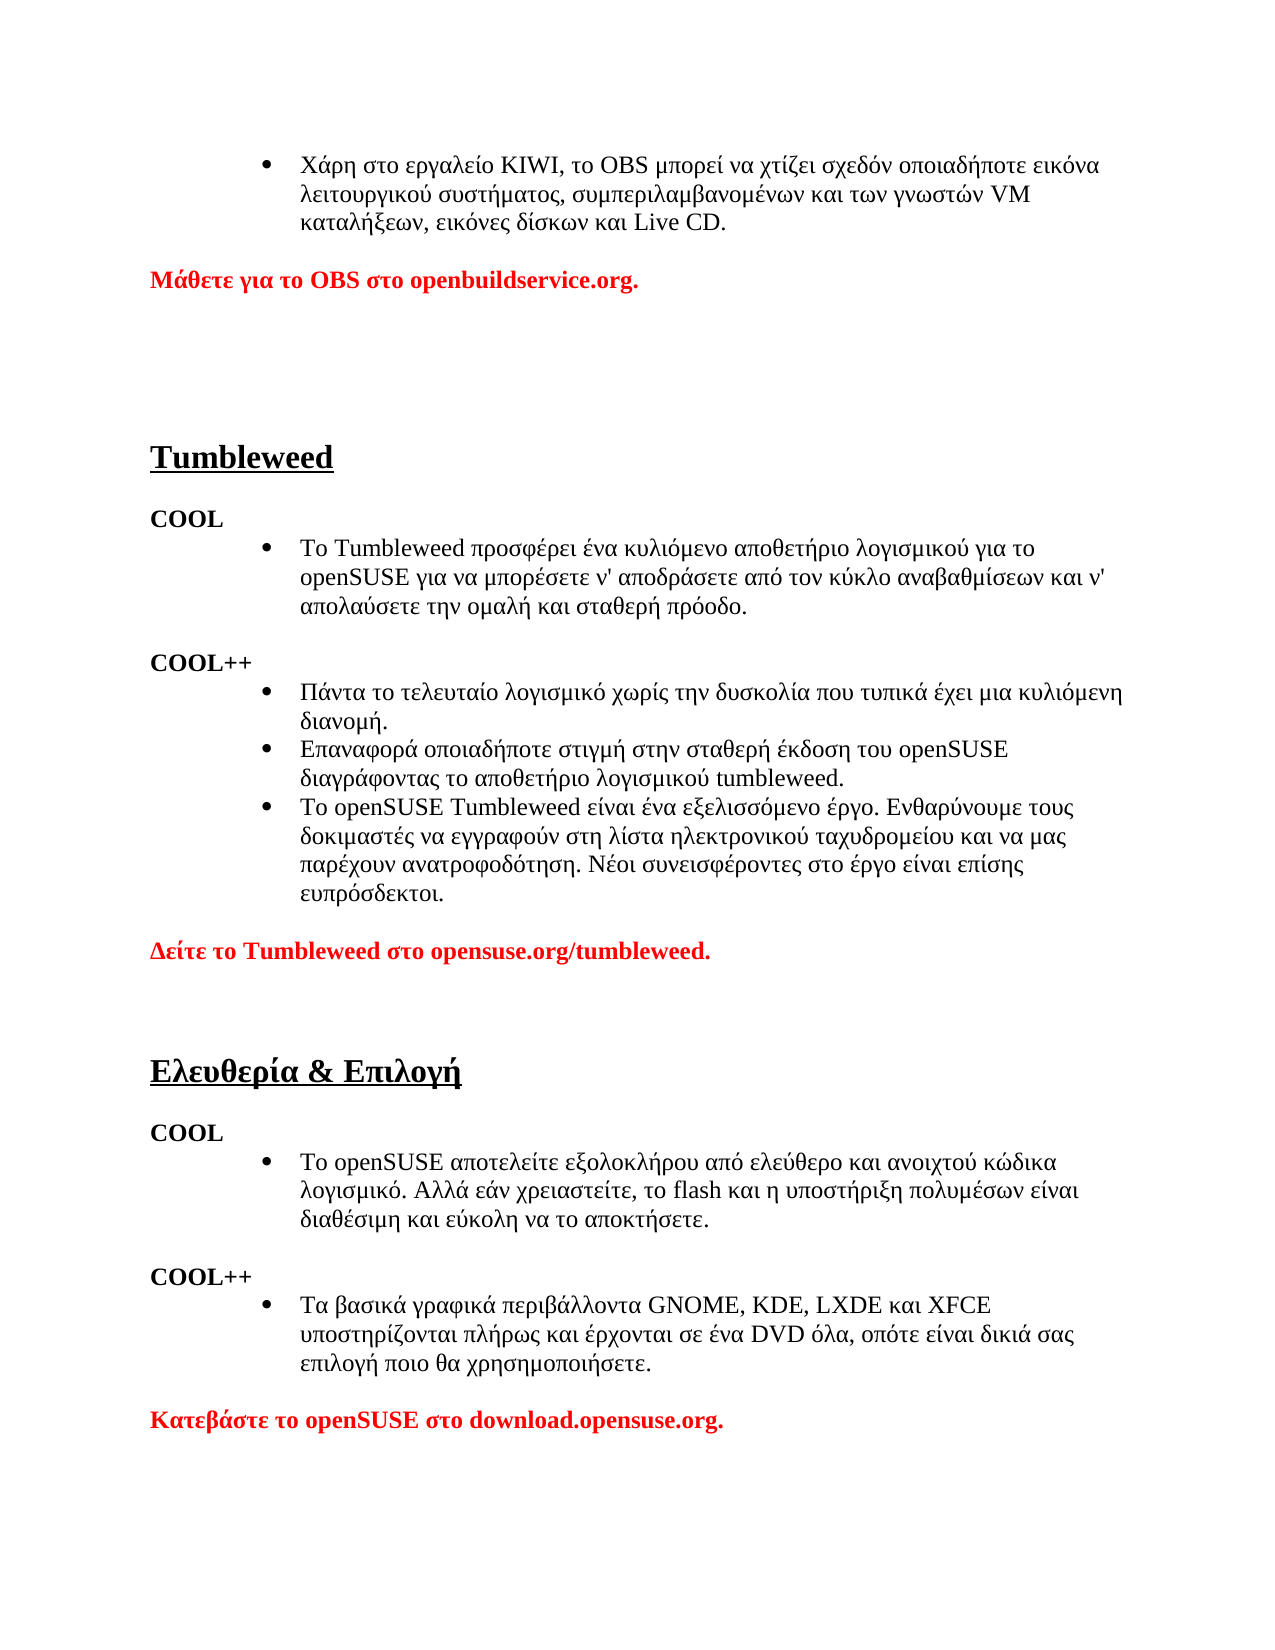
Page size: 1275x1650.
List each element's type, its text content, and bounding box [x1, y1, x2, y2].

list Επαναφορά οποιαδήποτε στιγμή στην σταθερή έκδοση του openSUSE διαγράφοντας το αποθετήριο λογισμικού tumbleweed. [262, 734, 1125, 792]
list Τα βασικά γραφικά περιβάλλοντα GNOME, KDE, LXDE και XFCE υποστηρίζονται πλήρως και έρχονται σε ένα DVD όλα, οπότε είναι δικιά σας επιλογή ποιο θα χρησημοποιήσετε. [262, 1290, 1125, 1377]
text Δείτε το Tumbleweed στο opensuse.org/tumbleweed. [150, 936, 1125, 964]
text COOL [150, 1118, 1125, 1147]
text Tumbleweed [150, 437, 1125, 476]
list Πάντα το τελευταίο λογισμικό χωρίς την δυσκολία που τυπικά έχει μια κυλιόμενη διανομή. [262, 677, 1125, 734]
list Το openSUSE αποτελείτε εξολοκλήρου από ελεύθερο και ανοιχτού κώδικα λογισμικό. Αλλά εάν χρειαστείτε, το flash και η υποστήριξη πολυμέσων είναι διαθέσιμη και εύκολη να το αποκτήσετε. [262, 1147, 1125, 1233]
list Το openSUSE Tumbleweed είναι ένα εξελισσόμενο έργο. Ενθαρύνουμε τους δοκιμαστές να εγγραφούν στη λίστα ηλεκτρονικού ταχυδρομείου και να μας παρέχουν ανατροφοδότηση. Νέοι συνεισφέροντες στο έργο είναι επίσης ευπρόσδεκτοι. [262, 792, 1125, 907]
text COOL++ [150, 648, 1125, 677]
text Μάθετε για το OBS στο openbuildservice.org. [150, 265, 1125, 294]
text COOL [150, 504, 1125, 533]
list Χάρη στο εργαλείο KIWI, το OBS μπορεί να χτίζει σχεδόν οποιαδήποτε εικόνα λειτουργικού συστήματος, συμπεριλαμβανομένων και των γνωστών VM καταλήξεων, εικόνες δίσκων και Live CD. [262, 150, 1125, 236]
text COOL++ [150, 1262, 1125, 1290]
text Ελευθερία & Επιλογή [150, 1051, 1125, 1089]
list Το Tumbleweed προσφέρει ένα κυλιόμενο αποθετήριο λογισμικού για το openSUSE για να μπορέσετε ν' αποδράσετε από τον κύκλο αναβαθμίσεων και ν' απολαύσετε την ομαλή και σταθερή πρόοδο. [262, 533, 1125, 619]
text Κατεβάστε το openSUSE στο download.opensuse.org. [150, 1405, 1125, 1434]
